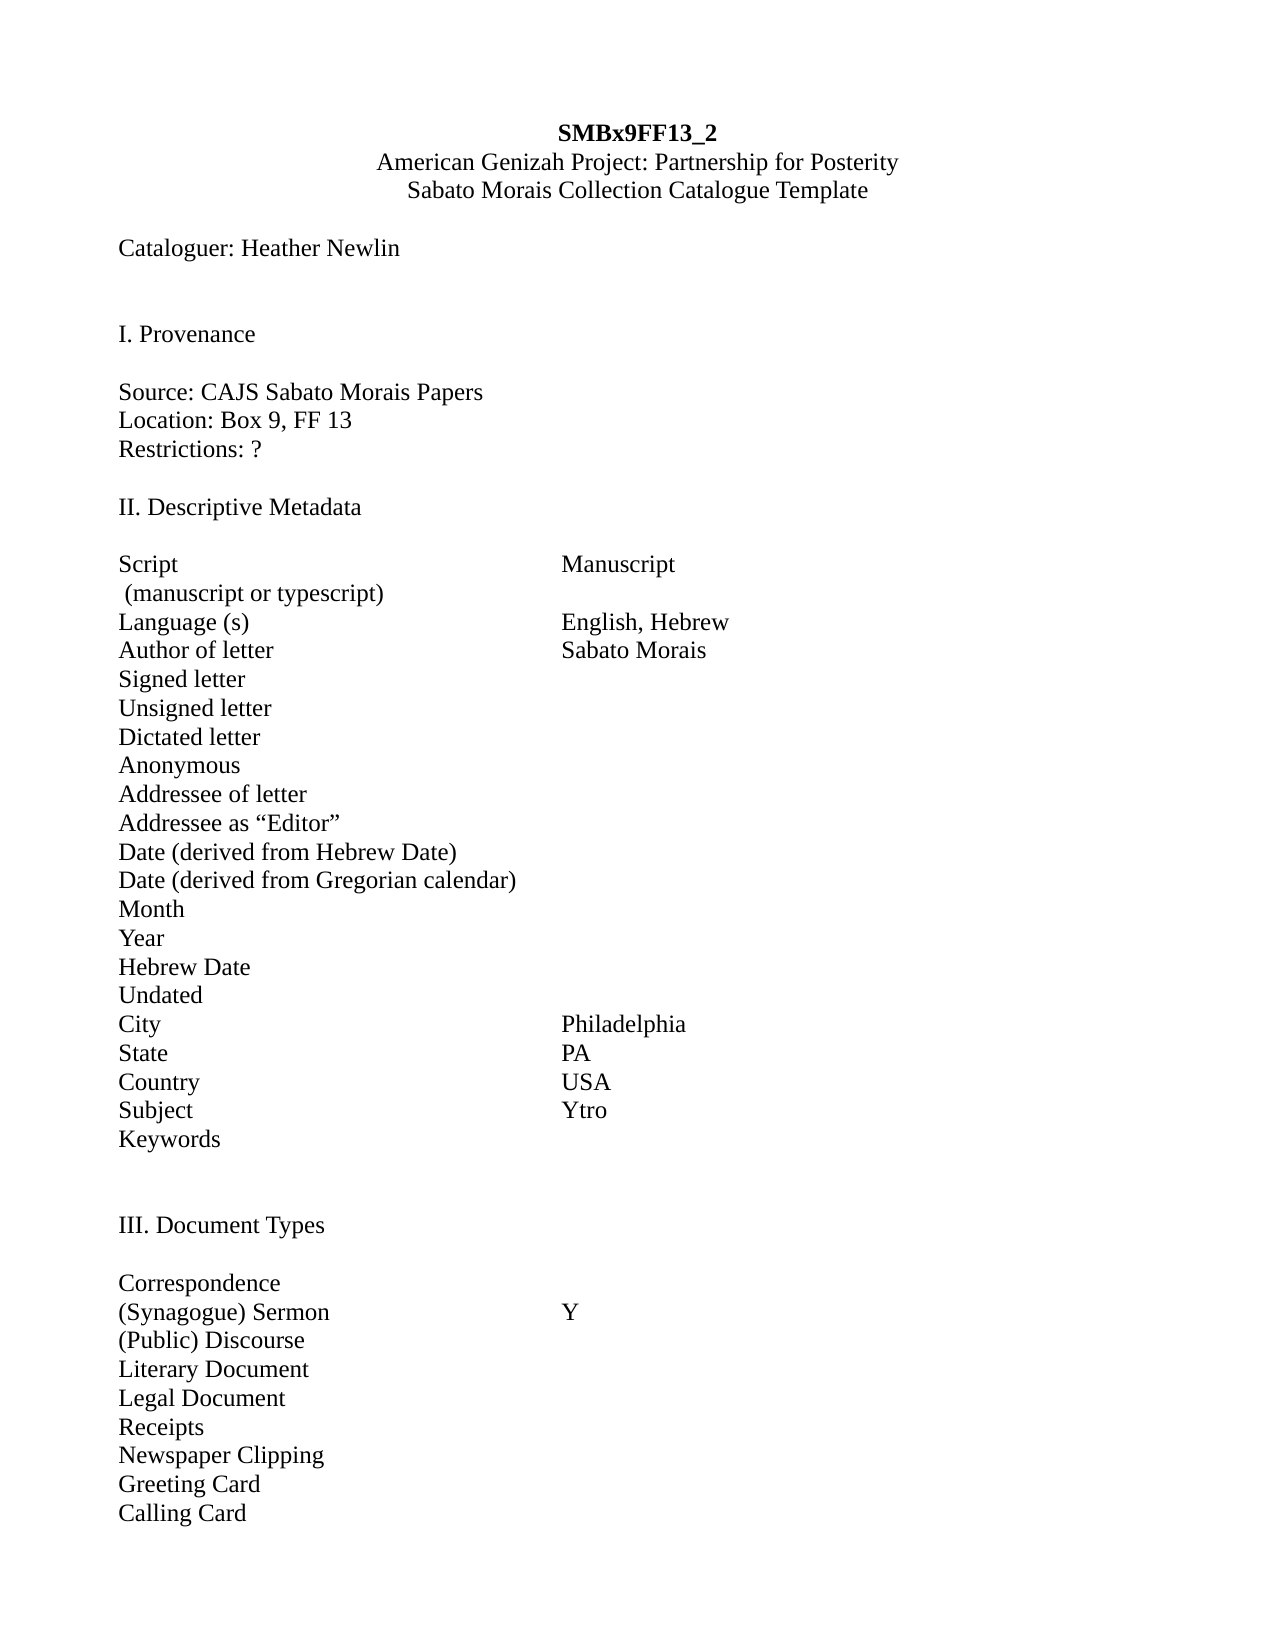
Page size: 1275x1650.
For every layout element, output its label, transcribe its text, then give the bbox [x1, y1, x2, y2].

text Author of letter Sabato Morais [118, 636, 1157, 664]
text Restrictions: ? [118, 434, 1157, 463]
text (Public) Discourse [118, 1326, 1157, 1354]
text Unsigned letter [118, 693, 1157, 722]
text Signed letter [118, 664, 1157, 693]
text Calling Card [118, 1498, 1157, 1527]
text City Philadelphia [118, 1009, 1157, 1038]
text II. Descriptive Metadata [118, 492, 1157, 521]
text Greeting Card [118, 1469, 1157, 1498]
text Script Manuscript [118, 549, 1157, 578]
text Country USA [118, 1067, 1157, 1096]
text Dictated letter [118, 722, 1157, 751]
text Language (s) English, Hebrew [118, 607, 1157, 636]
text SMBx9FF13_2 [118, 118, 1157, 147]
text Sabato Morais Collection Catalogue Template [118, 176, 1157, 204]
text Undated [118, 981, 1157, 1009]
text Receipts [118, 1412, 1157, 1441]
text Legal Document [118, 1383, 1157, 1412]
text Source: CAJS Sabato Morais Papers [118, 377, 1157, 406]
text III. Document Types [118, 1211, 1157, 1239]
text I. Provenance [118, 319, 1157, 348]
text Date (derived from Gregorian calendar) [118, 866, 1157, 894]
text Date (derived from Hebrew Date) [118, 837, 1157, 866]
text Subject Ytro [118, 1096, 1157, 1124]
text Hebrew Date [118, 952, 1157, 981]
text Correspondence [118, 1268, 1157, 1297]
text (Synagogue) Sermon Y [118, 1297, 1157, 1326]
text Keywords [118, 1124, 1157, 1153]
text Literary Document [118, 1354, 1157, 1383]
text Addressee of letter [118, 779, 1157, 808]
text Location: Box 9, FF 13 [118, 406, 1157, 434]
text Month [118, 894, 1157, 923]
text Newspaper Clipping [118, 1441, 1157, 1469]
text Anonymous [118, 751, 1157, 779]
text Cataloguer: Heather Newlin [118, 233, 1157, 262]
text Addressee as “Editor” [118, 808, 1157, 837]
text American Genizah Project: Partnership for Posterity [118, 147, 1157, 176]
text State PA [118, 1038, 1157, 1067]
text (manuscript or typescript) [118, 578, 1157, 607]
text Year [118, 923, 1157, 952]
